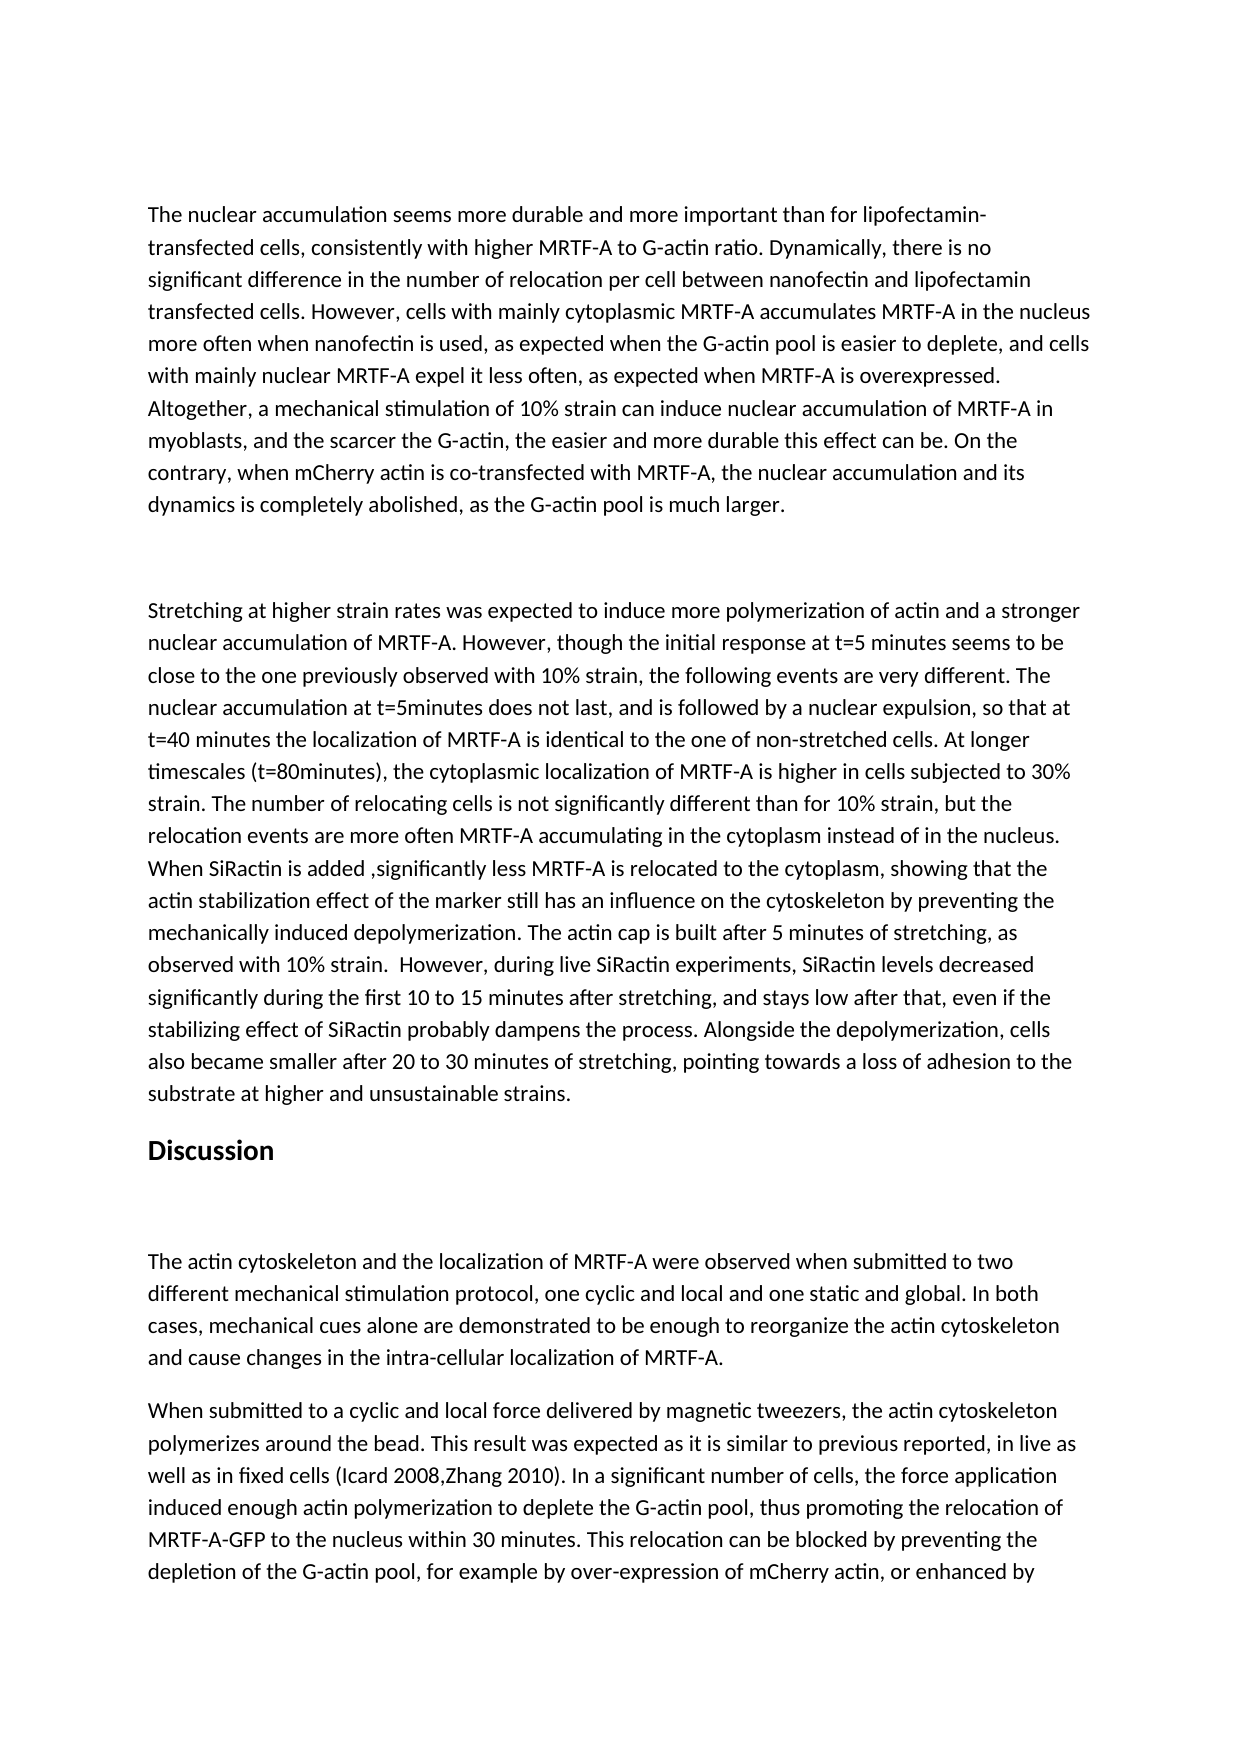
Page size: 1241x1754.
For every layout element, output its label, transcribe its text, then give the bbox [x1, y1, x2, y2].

text Stretching at higher strain rates was expected to induce more polymerization of actin and a stronger nuclear accumulation of MRTF-A. However, though the initial response at t=5 minutes seems to be close to the one previously observed with 10% strain, the following events are very different. The nuclear accumulation at t=5minutes does not last, and is followed by a nuclear expulsion, so that at t=40 minutes the localization of MRTF-A is identical to the one of non-stretched cells. At longer timescales (t=80minutes), the cytoplasmic localization of MRTF-A is higher in cells subjected to 30% strain. The number of relocating cells is not significantly different than for 10% strain, but the relocation events are more often MRTF-A accumulating in the cytoplasm instead of in the nucleus. When SiRactin is added ,significantly less MRTF-A is relocated to the cytoplasm, showing that the actin stabilization effect of the marker still has an influence on the cytoskeleton by preventing the mechanically induced depolymerization. The actin cap is built after 5 minutes of stretching, as observed with 10% strain. However, during live SiRactin experiments, SiRactin levels decreased significantly during the first 10 to 15 minutes after stretching, and stays low after that, even if the stabilizing effect of SiRactin probably dampens the process. Alongside the depolymerization, cells also became smaller after 20 to 30 minutes of stretching, pointing towards a loss of adhesion to the substrate at higher and unsustainable strains. [148, 596, 1093, 1107]
text When submitted to a cyclic and local force delivered by magnetic tweezers, the actin cytoskeleton polymerizes around the bead. This result was expected as it is similar to previous reported, in live as well as in fixed cells (Icard 2008,Zhang 2010). In a significant number of cells, the force application induced enough actin polymerization to deplete the G-actin pool, thus promoting the relocation of MRTF-A-GFP to the nucleus within 30 minutes. This relocation can be blocked by preventing the depletion of the G-actin pool, for example by over-expression of mCherry actin, or enhanced by [148, 1397, 1093, 1586]
text Discussion [148, 1132, 1093, 1168]
text The actin cytoskeleton and the localization of MRTF-A were observed when submitted to two different mechanical stimulation protocol, one cyclic and local and one static and global. In both cases, mechanical cues alone are demonstrated to be enough to reorganize the actin cytoskeleton and cause changes in the intra-cellular localization of MRTF-A. [148, 1247, 1093, 1372]
text The nuclear accumulation seems more durable and more important than for lipofectamin-transfected cells, consistently with higher MRTF-A to G-actin ratio. Dynamically, there is no significant difference in the number of relocation per cell between nanofectin and lipofectamin transfected cells. However, cells with mainly cytoplasmic MRTF-A accumulates MRTF-A in the nucleus more often when nanofectin is used, as expected when the G-actin pool is easier to deplete, and cells with mainly nuclear MRTF-A expel it less often, as expected when MRTF-A is overexpressed. Altogether, a mechanical stimulation of 10% strain can induce nuclear accumulation of MRTF-A in myoblasts, and the scarcer the G-actin, the easier and more durable this effect can be. On the contrary, when mCherry actin is co-transfected with MRTF-A, the nuclear accumulation and its dynamics is completely abolished, as the G-actin pool is much larger. [148, 201, 1093, 518]
